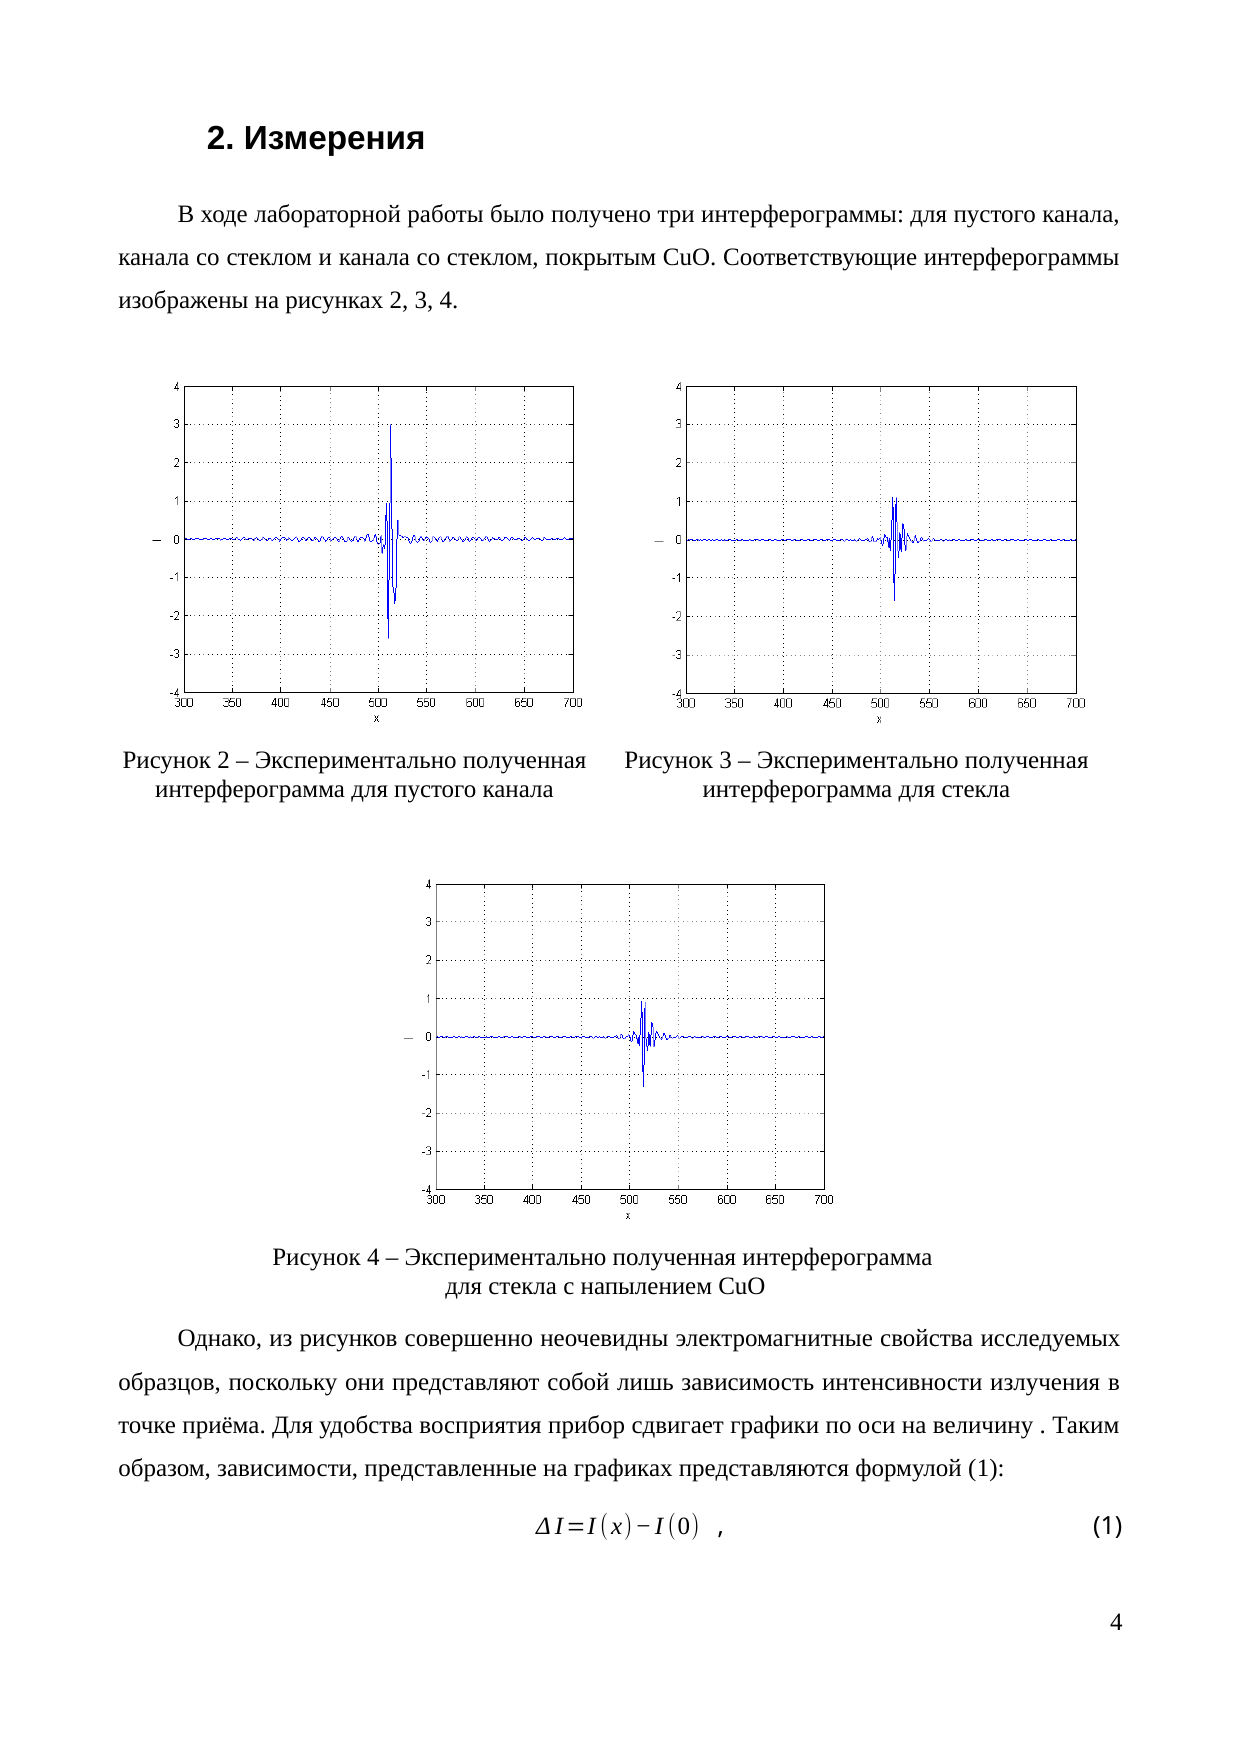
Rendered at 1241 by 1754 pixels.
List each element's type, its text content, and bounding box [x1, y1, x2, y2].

picture [118, 357, 1123, 734]
subtitle Измерения [148, 118, 1093, 157]
text , (1) [118, 1508, 1122, 1542]
table_header Рисунок 3 – Экспериментально полученная интерферограмма для стекла [620, 734, 1122, 827]
text В ходе лабораторной работы было получено три интерферограммы: для пустого канала, канала со стеклом и канала со стеклом, покрытым CuO. Соответствующие интерферограммы изображены на рисунках 2, 3, 4. [118, 199, 1121, 314]
text Рисунок 4 – Экспериментально полученная интерферограмма для стекла с напылением CuO [118, 1242, 1093, 1300]
text Однако, из рисунков совершенно неочевидны электромагнитные свойства исследуемых образцов, поскольку они представляют собой лишь зависимость интенсивности излучения в точке приёма. Для удобства восприятия прибор сдвигает графики по оси на величину . Таким образом, зависимости, представленные на графиках представляются формулой (1): [118, 1323, 1121, 1482]
table_header Рисунок 2 – Экспериментально полученная интерферограмма для пустого канала [118, 733, 620, 827]
picture [370, 855, 871, 1230]
